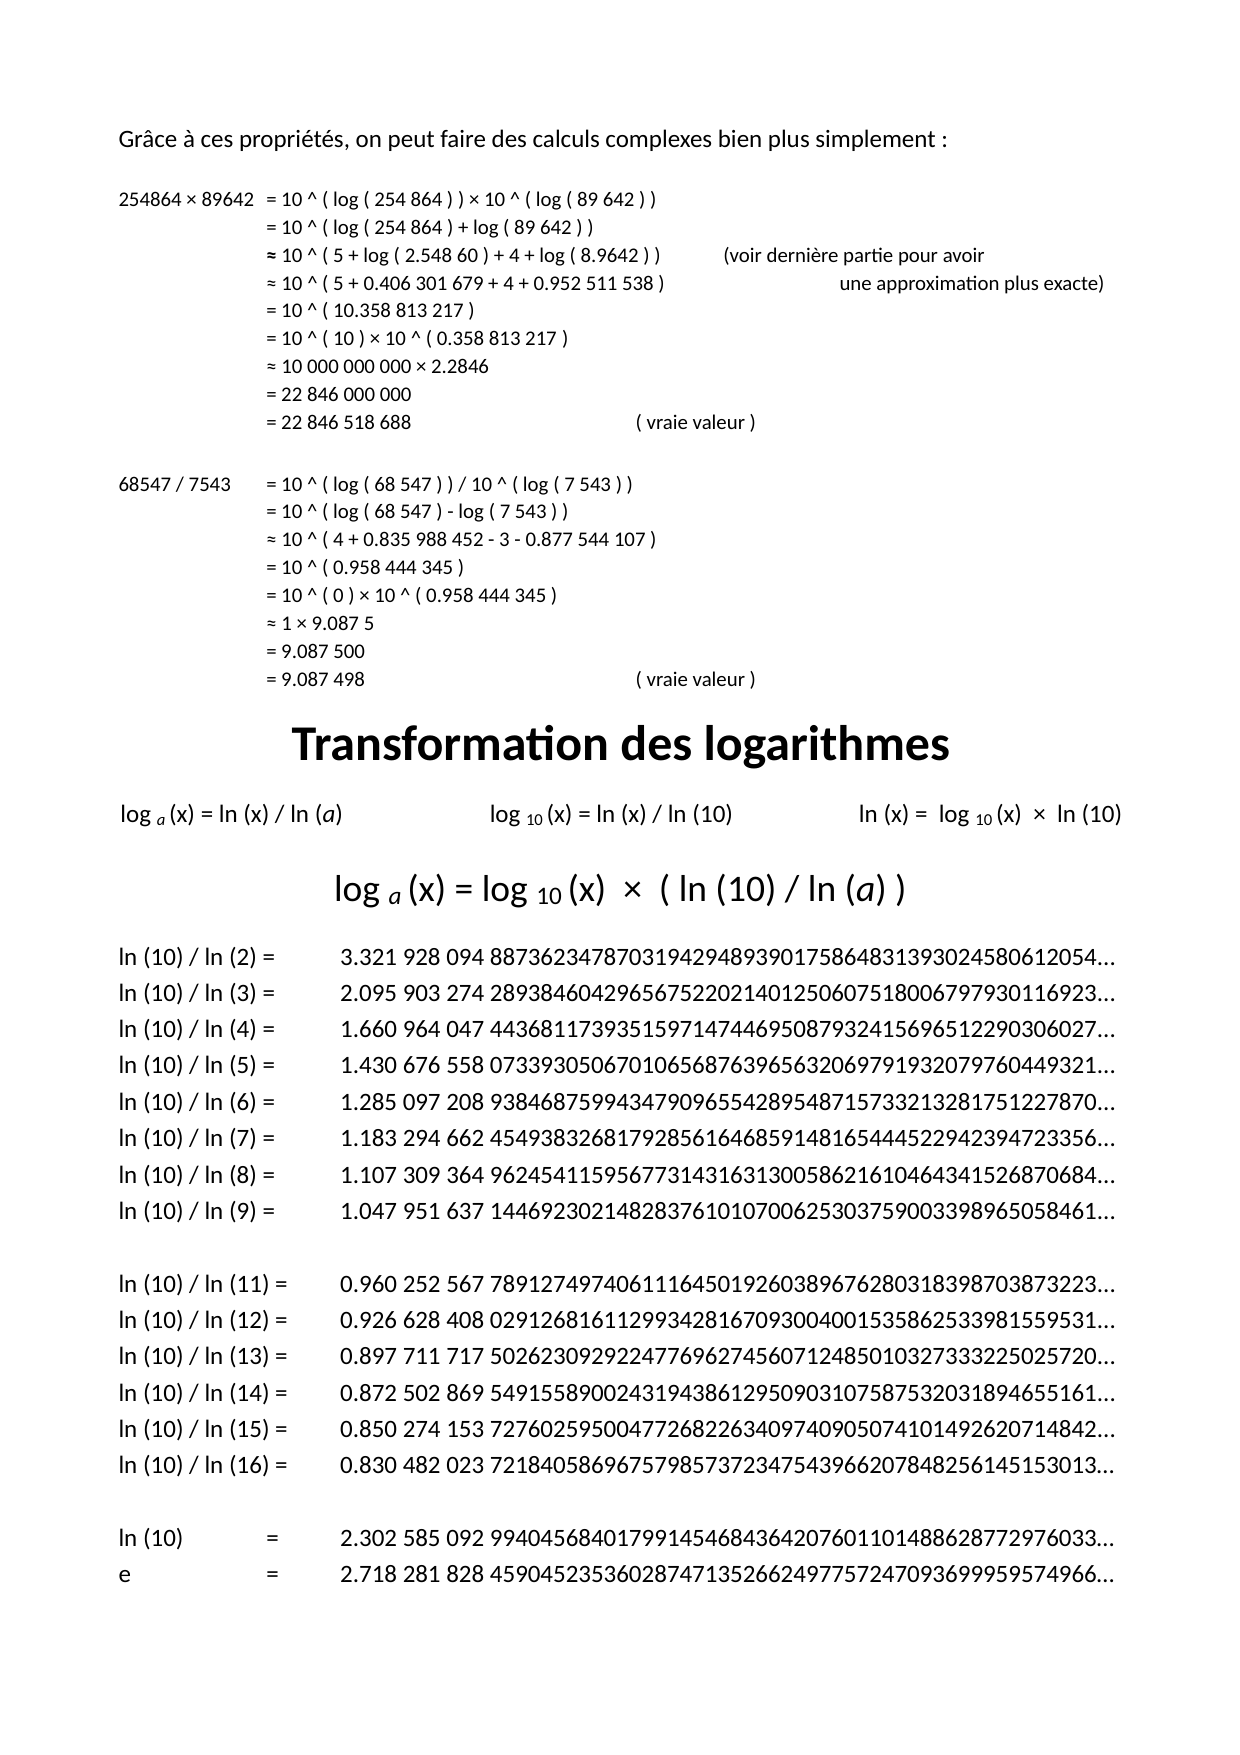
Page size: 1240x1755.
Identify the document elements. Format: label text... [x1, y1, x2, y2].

text log a (x) = log 10 (x) × ( ln (10) / ln (a) ) [118, 865, 1122, 911]
text ln (10) / ln (8) = 1.107 309 364 962454115956773143163130058621610464341526870684... [118, 1159, 1122, 1189]
text ln (10) / ln (13) = 0.897 711 717 502623092922477696274560712485010327333225025720... [118, 1341, 1122, 1371]
text e = 2.718 281 828 459045235360287471352662497757247093699959574966… [118, 1559, 1122, 1589]
text = 22 846 000 000 [118, 381, 1122, 407]
text ln (10) / ln (2) = 3.321 928 094 887362347870319429489390175864831393024580612054... [118, 941, 1122, 971]
subtitle Transformation des logarithmes [120, 712, 1122, 773]
text ln (10) / ln (4) = 1.660 964 047 443681173935159714744695087932415696512290306027... [118, 1013, 1122, 1044]
text ≈ 10 ^ ( 5 + log ( 2.548 60 ) + 4 + log ( 8.9642 ) ) (voir dernière partie pour avoir [118, 242, 1122, 267]
text = 10 ^ ( 0 ) × 10 ^ ( 0.958 444 345 ) [118, 582, 1122, 608]
text ≈ 10 000 000 000 × 2.2846 [118, 353, 1122, 379]
text 254864 × 89642 = 10 ^ ( log ( 254 864 ) ) × 10 ^ ( log ( 89 642 ) ) [118, 186, 1122, 211]
text ln (10) / ln (12) = 0.926 628 408 029126816112993428167093004001535862533981559531... [118, 1304, 1122, 1335]
text ≈ 10 ^ ( 5 + 0.406 301 679 + 4 + 0.952 511 538 ) une approximation plus exacte) [118, 270, 1122, 295]
text = 10 ^ ( log ( 68 547 ) - log ( 7 543 ) ) [118, 499, 1122, 524]
text 68547 / 7543 = 10 ^ ( log ( 68 547 ) ) / 10 ^ ( log ( 7 543 ) ) [118, 471, 1122, 496]
text ln (10) / ln (14) = 0.872 502 869 549155890024319438612950903107587532031894655161... [118, 1377, 1122, 1407]
text = 10 ^ ( 0.958 444 345 ) [118, 554, 1122, 580]
text ln (10) / ln (3) = 2.095 903 274 289384604296567522021401250607518006797930116923... [118, 977, 1122, 1007]
text = 10 ^ ( 10.358 813 217 ) [118, 298, 1122, 323]
text = 9.087 498 ( vraie valeur ) [118, 666, 1122, 692]
text ln (10) / ln (11) = 0.960 252 567 789127497406111645019260389676280318398703873223... [118, 1268, 1122, 1298]
text = 22 846 518 688 ( vraie valeur ) [118, 409, 1122, 435]
text ≈ 10 ^ ( 4 + 0.835 988 452 - 3 - 0.877 544 107 ) [118, 527, 1122, 552]
text Grâce à ces propriétés, on peut faire des calculs complexes bien plus simplement : [118, 123, 1122, 154]
text ln (10) / ln (16) = 0.830 482 023 721840586967579857372347543966207848256145153013… [118, 1449, 1122, 1480]
text ln (10) = 2.302 585 092 994045684017991454684364207601101488628772976033… [118, 1522, 1122, 1553]
text = 9.087 500 [118, 638, 1122, 664]
text ln (10) / ln (7) = 1.183 294 662 454938326817928561646859148165444522942394723356... [118, 1122, 1122, 1153]
text ln (10) / ln (15) = 0.850 274 153 727602595004772682263409740905074101492620714842... [118, 1413, 1122, 1444]
text ≈ 1 × 9.087 5 [118, 610, 1122, 636]
text ln (10) / ln (6) = 1.285 097 208 938468759943479096554289548715733213281751227870... [118, 1086, 1122, 1117]
text ln (10) / ln (5) = 1.430 676 558 073393050670106568763965632069791932079760449321... [118, 1050, 1122, 1080]
text = 10 ^ ( 10 ) × 10 ^ ( 0.358 813 217 ) [118, 326, 1122, 351]
text log a (x) = ln (x) / ln (a) log 10 (x) = ln (x) / ln (10) ln (x) = log 10 (x) × ln (10) [118, 799, 1122, 829]
text = 10 ^ ( log ( 254 864 ) + log ( 89 642 ) ) [118, 214, 1122, 239]
text ln (10) / ln (9) = 1.047 951 637 144692302148283761010700625303759003398965058461... [118, 1195, 1122, 1226]
